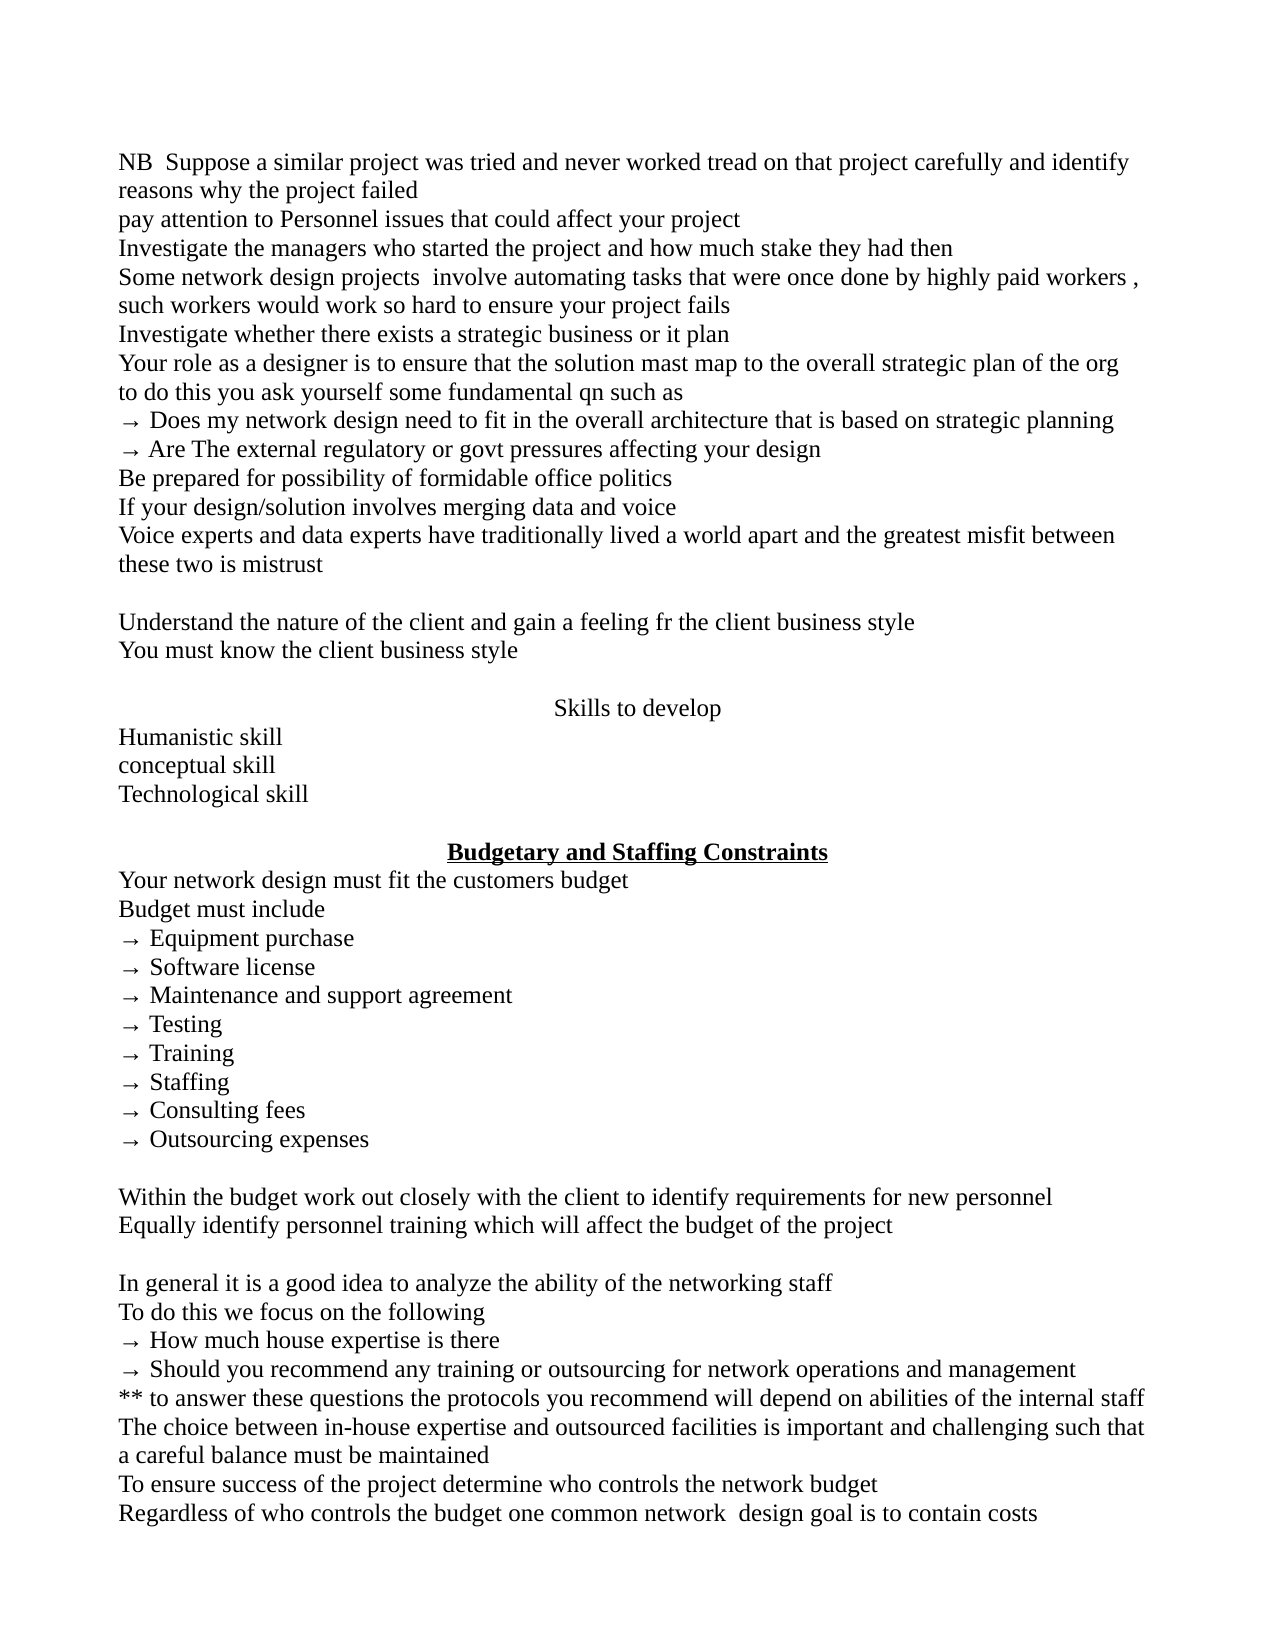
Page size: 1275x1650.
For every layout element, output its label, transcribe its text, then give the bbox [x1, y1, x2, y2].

text Some network design projects involve automating tasks that were once done by highly paid workers , such workers would work so hard to ensure your project fails [118, 262, 1157, 319]
text Within the budget work out closely with the client to identify requirements for new personnel [118, 1182, 1157, 1211]
text conceptual skill [118, 751, 1157, 779]
text → Equipment purchase [118, 923, 1157, 952]
text → Are The external regulatory or govt pressures affecting your design [118, 434, 1157, 463]
text Regardless of who controls the budget one common network design goal is to contain costs [118, 1498, 1157, 1527]
text You must know the client business style [118, 636, 1157, 664]
text The choice between in-house expertise and outsourced facilities is important and challenging such that a careful balance must be maintained [118, 1412, 1157, 1469]
text ** to answer these questions the protocols you recommend will depend on abilities of the internal staff [118, 1383, 1157, 1412]
text to do this you ask yourself some fundamental qn such as [118, 377, 1157, 406]
text Budgetary and Staffing Constraints [118, 837, 1157, 866]
text Technological skill [118, 779, 1157, 808]
text → Does my network design need to fit in the overall architecture that is based on strategic planning [118, 406, 1157, 434]
text → Testing [118, 1009, 1157, 1038]
text NB Suppose a similar project was tried and never worked tread on that project carefully and identify reasons why the project failed [118, 147, 1157, 204]
text → Should you recommend any training or outsourcing for network operations and management [118, 1354, 1157, 1383]
text To do this we focus on the following [118, 1297, 1157, 1326]
text Humanistic skill [118, 722, 1157, 751]
text Your role as a designer is to ensure that the solution mast map to the overall strategic plan of the org [118, 348, 1157, 377]
text Be prepared for possibility of formidable office politics [118, 463, 1157, 492]
text pay attention to Personnel issues that could affect your project [118, 204, 1157, 233]
text Skills to develop [118, 693, 1157, 722]
text If your design/solution involves merging data and voice [118, 492, 1157, 521]
text In general it is a good idea to analyze the ability of the networking staff [118, 1268, 1157, 1297]
text Investigate the managers who started the project and how much stake they had then [118, 233, 1157, 262]
text Voice experts and data experts have traditionally lived a world apart and the greatest misfit between these two is mistrust [118, 521, 1157, 578]
text Understand the nature of the client and gain a feeling fr the client business style [118, 607, 1157, 636]
text Investigate whether there exists a strategic business or it plan [118, 319, 1157, 348]
text → Staffing [118, 1067, 1157, 1096]
text Equally identify personnel training which will affect the budget of the project [118, 1211, 1157, 1239]
text → How much house expertise is there [118, 1326, 1157, 1354]
text → Training [118, 1038, 1157, 1067]
text → Outsourcing expenses [118, 1124, 1157, 1153]
text Budget must include [118, 894, 1157, 923]
text Your network design must fit the customers budget [118, 866, 1157, 894]
text To ensure success of the project determine who controls the network budget [118, 1469, 1157, 1498]
text → Software license [118, 952, 1157, 981]
text → Maintenance and support agreement [118, 981, 1157, 1009]
text → Consulting fees [118, 1096, 1157, 1124]
